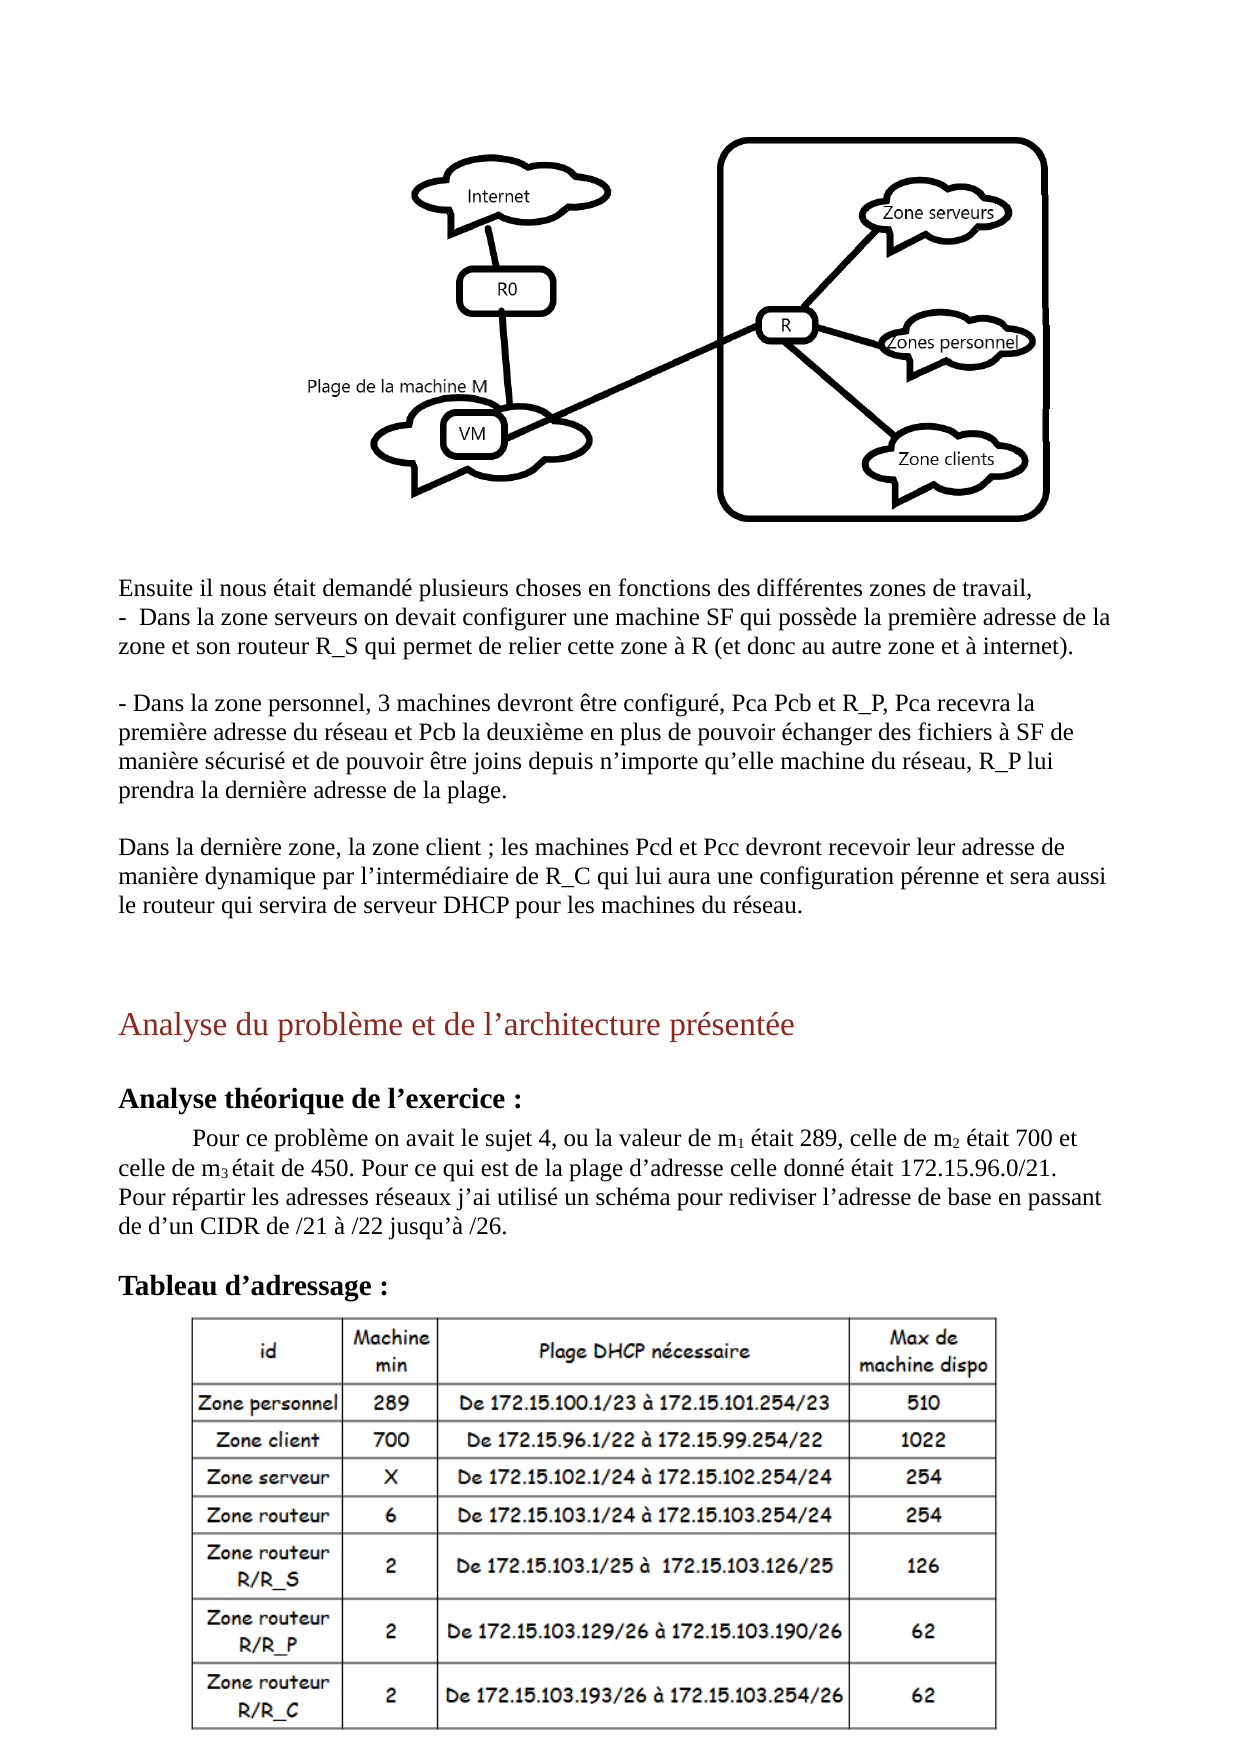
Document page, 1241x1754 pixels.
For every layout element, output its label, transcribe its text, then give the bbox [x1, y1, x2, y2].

picture [188, 1315, 999, 1731]
text Analyse du problème et de l’architecture présentée [118, 1005, 1122, 1043]
text Pour répartir les adresses réseaux j’ai utilisé un schéma pour rediviser l’adresse de base en passant de d’un CIDR de /21 à /22 jusqu’à /26. [118, 1182, 1122, 1239]
text - Dans la zone personnel, 3 machines devront être configuré, Pca Pcb et R_P, Pca recevra la première adresse du réseau et Pcb la deuxième en plus de pouvoir échanger des fichiers à SF de manière sécurisé et de pouvoir être joins depuis n’importe qu’elle machine du réseau, R_P lui prendra la dernière adresse de la plage. [118, 688, 1122, 803]
picture [162, 118, 1078, 545]
text - Dans la zone serveurs on devait configurer une machine SF qui possède la première adresse de la zone et son routeur R_S qui permet de relier cette zone à R (et donc au autre zone et à internet). [118, 602, 1122, 660]
text Analyse théorique de l’exercice : [118, 1081, 1122, 1115]
text Tableau d’adressage : [118, 1268, 1122, 1302]
text Ensuite il nous était demandé plusieurs choses en fonctions des différentes zones de travail, [118, 573, 1122, 602]
text Dans la dernière zone, la zone client ; les machines Pcd et Pcc devront recevoir leur adresse de manière dynamique par l’intermédiaire de R_C qui lui aura une configuration pérenne et sera aussi le routeur qui servira de serveur DHCP pour les machines du réseau. [118, 832, 1122, 918]
text Pour ce problème on avait le sujet 4, ou la valeur de m1 était 289, celle de m2 était 700 et celle de m3 était de 450. Pour ce qui est de la plage d’adresse celle donné était 172.15.96.0/21. [118, 1115, 1122, 1182]
